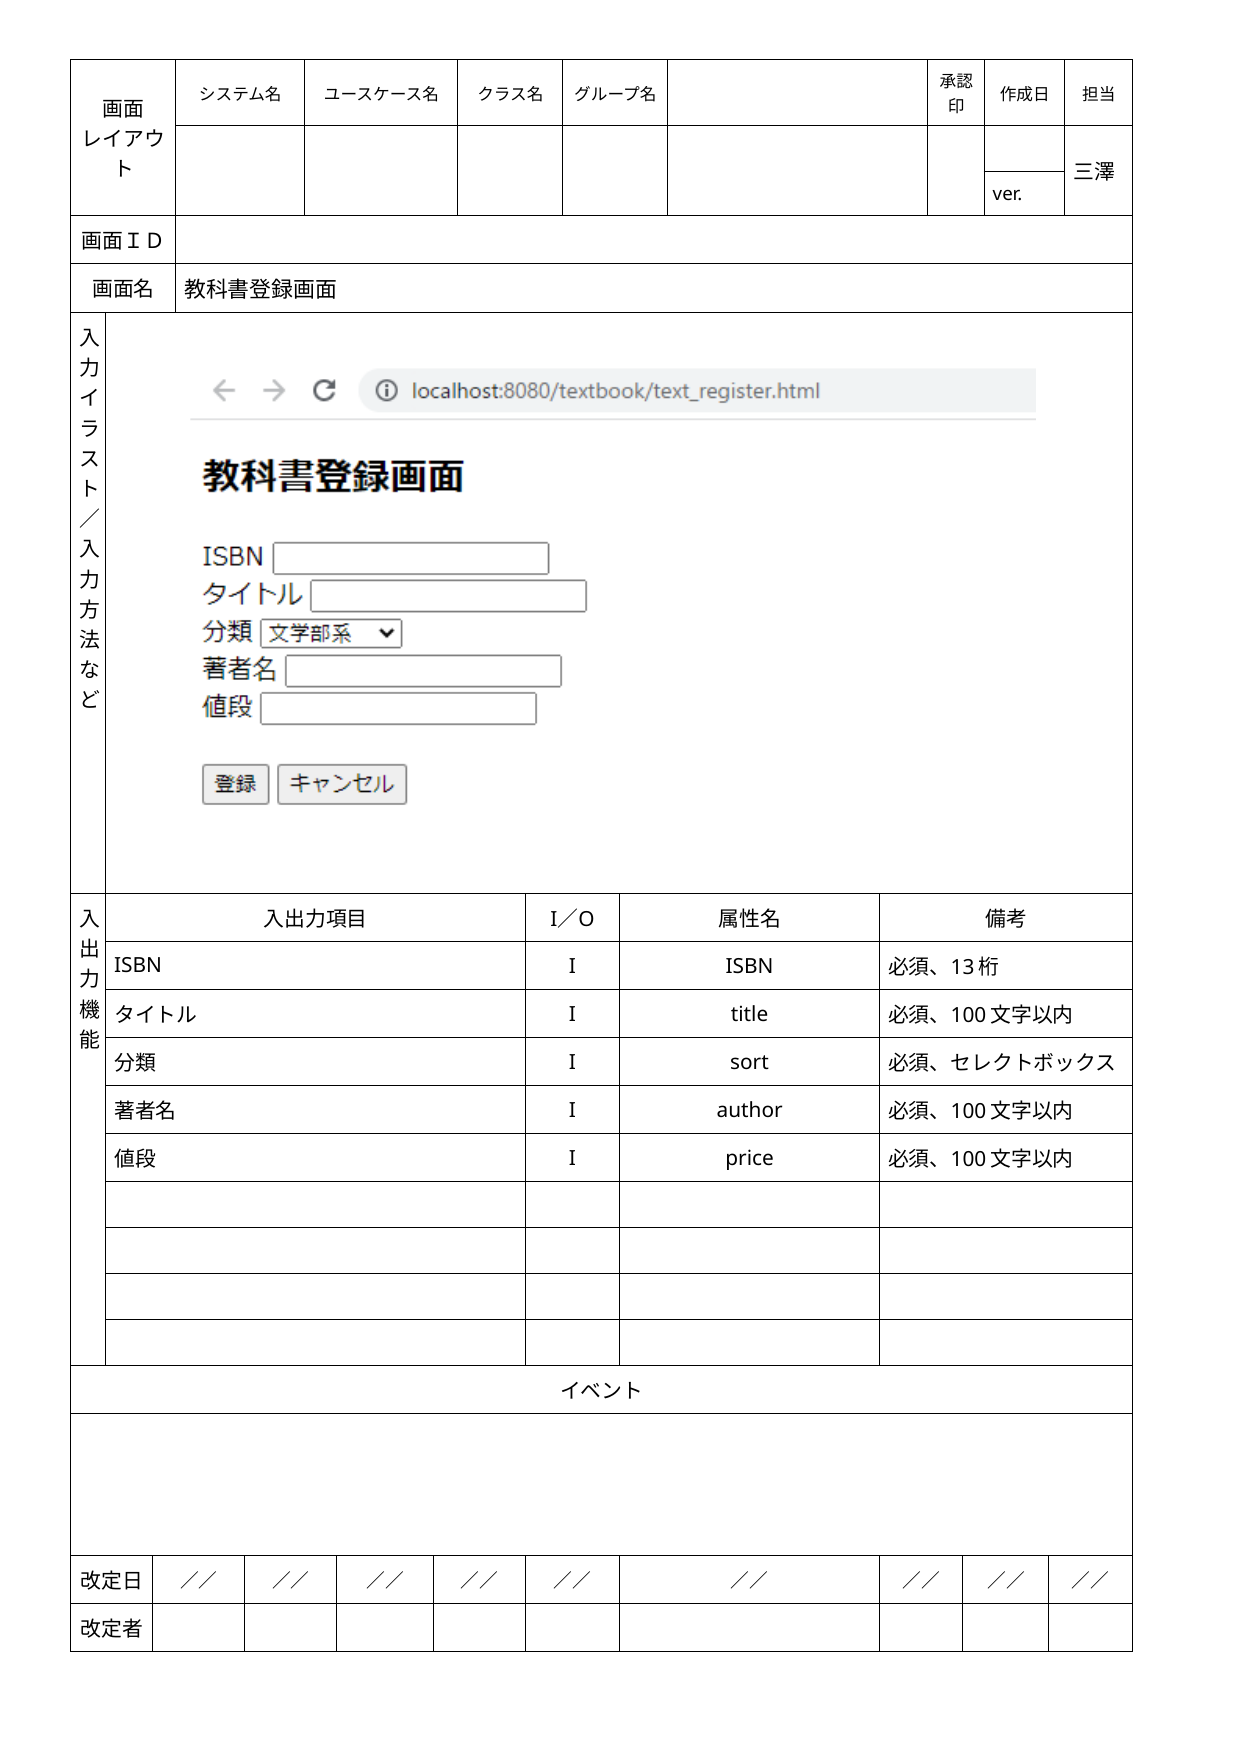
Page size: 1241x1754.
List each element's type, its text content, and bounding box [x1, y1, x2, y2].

table_cell 入力イラスト／入力方法など [71, 313, 105, 893]
table_cell [526, 1228, 619, 1273]
table_cell [526, 1274, 619, 1319]
table_cell [928, 126, 984, 214]
table_cell 必須、100文字以内 [880, 1086, 1132, 1133]
table_cell title [620, 990, 879, 1037]
table_cell 改定者 [71, 1604, 152, 1651]
table_cell I [526, 990, 619, 1037]
table_cell 必須、セレクトボックス [880, 1038, 1132, 1085]
table_cell [668, 126, 927, 214]
table_header 画面 レイアウト [71, 60, 175, 214]
table_cell [106, 1182, 525, 1227]
table_cell [880, 1274, 1132, 1319]
table_cell 必須、13桁 [880, 942, 1132, 989]
table_cell 属性名 [620, 894, 879, 941]
table_cell 著者名 [106, 1086, 525, 1133]
table_header [668, 60, 927, 125]
table_cell [620, 1604, 879, 1651]
table_cell [563, 126, 667, 214]
table_cell [176, 126, 304, 214]
table_header ユースケース名 [305, 60, 457, 125]
table_cell 改定日 [71, 1556, 152, 1603]
table_cell [106, 1228, 525, 1273]
table_cell [153, 1604, 244, 1651]
table_cell ／／ [245, 1556, 336, 1603]
table_header 担当 [1065, 60, 1132, 125]
table_cell [526, 1320, 619, 1365]
table_cell ／／ [963, 1556, 1048, 1603]
table_cell 教科書登録画面 [176, 264, 1132, 312]
table_cell [526, 1182, 619, 1227]
table_cell [880, 1228, 1132, 1273]
table_cell ／／ [620, 1556, 879, 1603]
table_cell [337, 1604, 433, 1651]
table_cell [106, 1320, 525, 1365]
table_cell ／／ [526, 1556, 619, 1603]
table_cell [620, 1182, 879, 1227]
table_cell I [526, 1038, 619, 1085]
table_cell I [526, 942, 619, 989]
table_cell 入出力項目 [106, 894, 525, 941]
table_cell [106, 1274, 525, 1319]
table_header 作成日 [985, 60, 1064, 125]
picture [190, 364, 1036, 841]
table_header システム名 [176, 60, 304, 125]
table_cell [985, 126, 1064, 171]
table_cell 必須、100文字以内 [880, 990, 1132, 1037]
table_cell price [620, 1134, 879, 1181]
table_cell ／／ [880, 1556, 962, 1603]
table_header クラス名 [458, 60, 562, 125]
table_cell 値段 [106, 1134, 525, 1181]
table_cell [176, 216, 1132, 262]
table_cell I [526, 1134, 619, 1181]
table_cell [245, 1604, 336, 1651]
table_cell [620, 1228, 879, 1273]
table_cell [458, 126, 562, 214]
table_cell タイトル [106, 990, 525, 1037]
table_cell 備考 [880, 894, 1132, 941]
table_cell [106, 313, 1132, 893]
table_cell ／／ [434, 1556, 525, 1603]
table_cell [526, 1604, 619, 1651]
table_cell ／／ [153, 1556, 244, 1603]
table_cell [880, 1182, 1132, 1227]
table_cell [305, 126, 457, 214]
table_cell sort [620, 1038, 879, 1085]
table_cell [963, 1604, 1048, 1651]
table_cell [620, 1274, 879, 1319]
table_cell ／／ [1049, 1556, 1132, 1603]
table_cell 画面名 [71, 264, 175, 312]
table_cell ISBN [620, 942, 879, 989]
table_cell 必須、100文字以内 [880, 1134, 1132, 1181]
table_cell [620, 1320, 879, 1365]
table_cell [880, 1604, 962, 1651]
table_cell [71, 1414, 1132, 1555]
table_cell author [620, 1086, 879, 1133]
table_cell 画面ＩＤ [71, 216, 175, 262]
table_cell [434, 1604, 525, 1651]
table_cell [880, 1320, 1132, 1365]
table_cell 分類 [106, 1038, 525, 1085]
table_cell ver. [985, 172, 1064, 214]
table_cell イベント [71, 1366, 1132, 1413]
table_cell 入出力機能 [71, 894, 105, 1365]
table_cell ISBN [106, 942, 525, 989]
table_cell [1049, 1604, 1132, 1651]
table_cell 三澤 [1065, 126, 1132, 214]
table_header 承認印 [928, 60, 984, 125]
table_cell I [526, 1086, 619, 1133]
table_header グループ名 [563, 60, 667, 125]
table_cell I／O [526, 894, 619, 941]
table_cell ／／ [337, 1556, 433, 1603]
